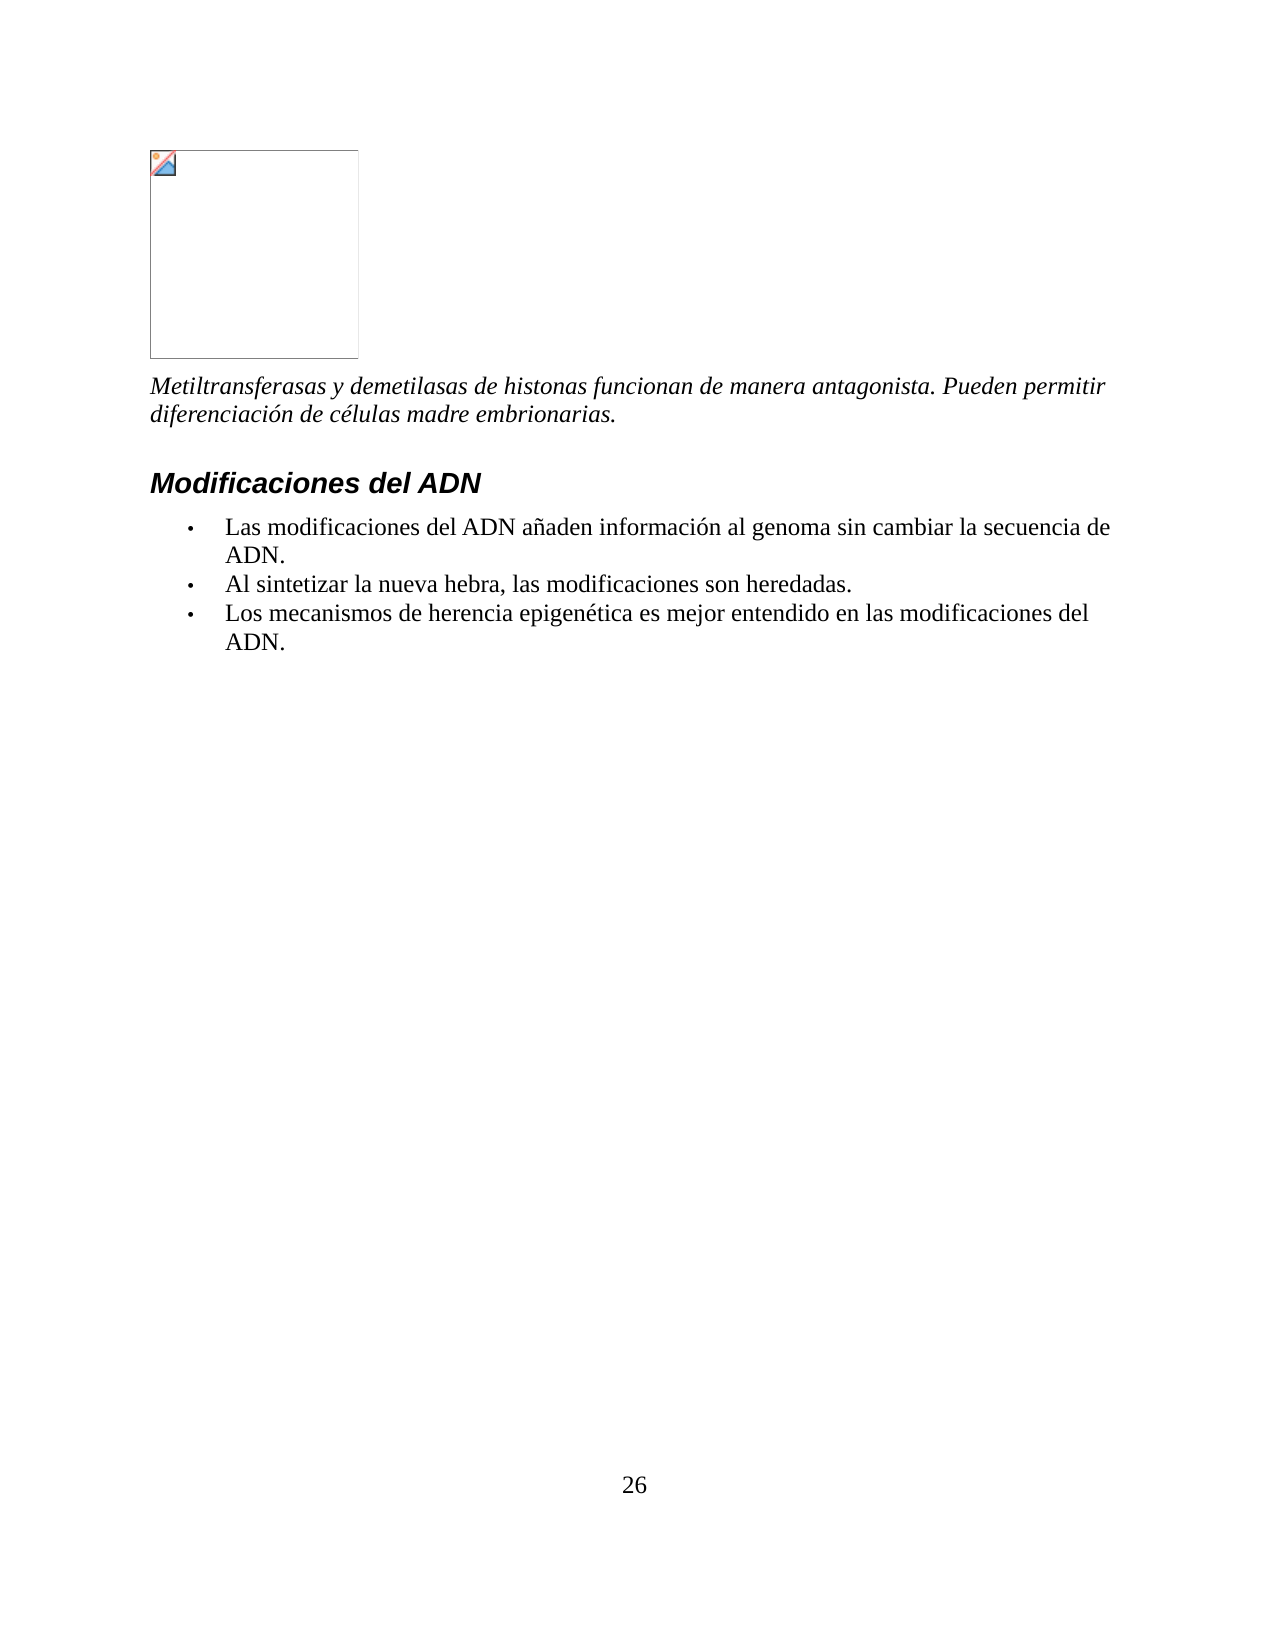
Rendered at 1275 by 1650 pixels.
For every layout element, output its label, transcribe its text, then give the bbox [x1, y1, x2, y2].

list Las modificaciones del ADN añaden información al genoma sin cambiar la secuencia de ADN. [187, 512, 1125, 569]
text Metiltransferasas y demetilasas de histonas funcionan de manera antagonista. Pueden permitir diferenciación de células madre embrionarias. [150, 371, 1125, 428]
subtitle Modificaciones del ADN [150, 466, 1125, 499]
list Los mecanismos de herencia epigenética es mejor entendido en las modificaciones del ADN. [187, 598, 1125, 656]
list Al sintetizar la nueva hebra, las modificaciones son heredadas. [187, 569, 1125, 598]
